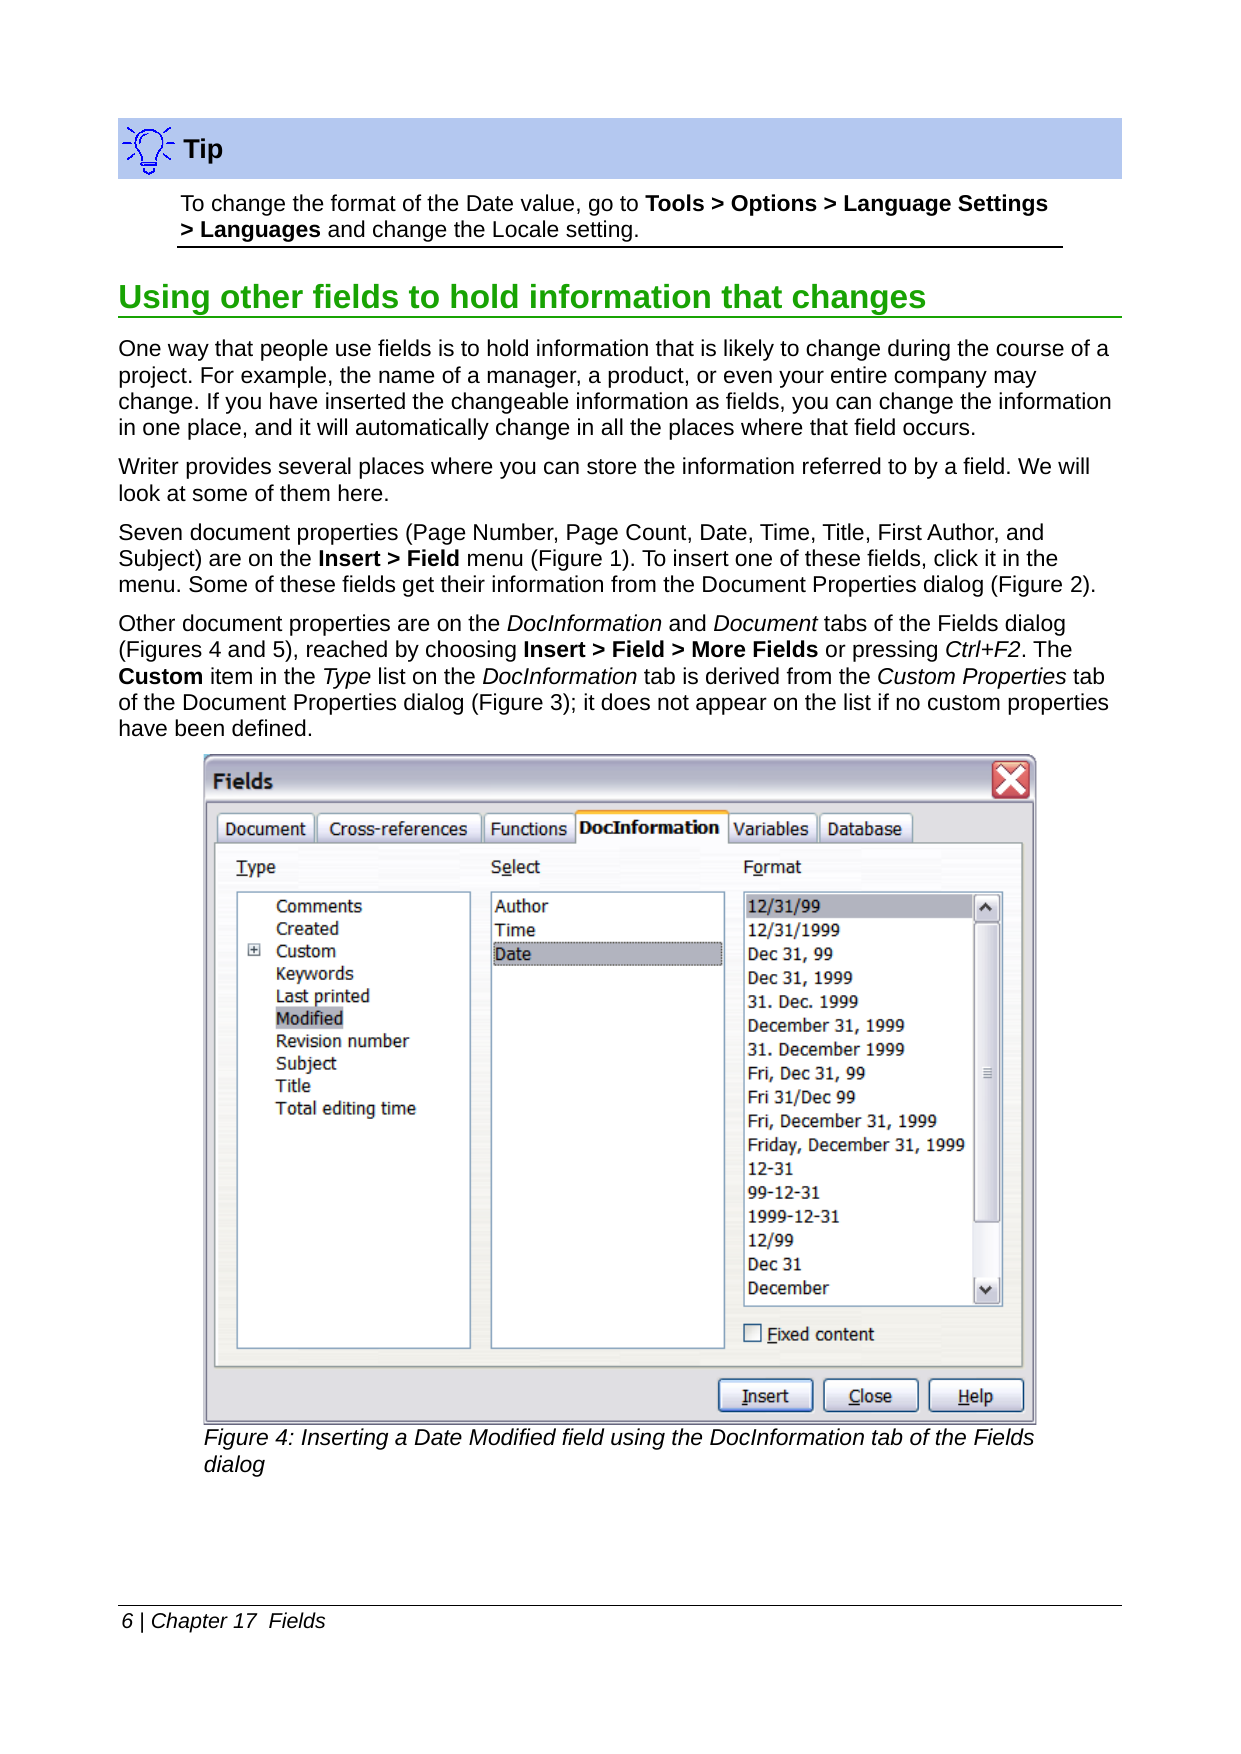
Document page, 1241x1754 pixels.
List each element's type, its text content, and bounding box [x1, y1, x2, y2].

picture [119, 119, 179, 179]
subtitle Using other fields to hold information that changes [118, 277, 1122, 316]
text To change the format of the Date value, go to Tools > Options > Language Settings > Languages and change the Locale setting. [177, 187, 1063, 246]
text Figure 4: Inserting a Date Modified field using the DocInformation tab of the Fields dialog [204, 1425, 1037, 1477]
text One way that people use fields is to hold information that is likely to change during the course of a project. For example, the name of a manager, a product, or even your entire company may change. If you have inserted the changeable information as fields, you can change the information in one place, and it will automatically change in all the places where that field occurs. [118, 335, 1122, 441]
text Writer provides several places where you can store the information referred to by a field. We will look at some of them here. [118, 453, 1122, 506]
picture [203, 754, 1037, 1425]
text Seven document properties (Page Number, Page Count, Date, Time, Title, First Author, and Subject) are on the Insert > Field menu (Figure 1). To insert one of these fields, click it in the menu. Some of these fields get their information from the Document Properties dialog (Figure 2). [118, 518, 1122, 597]
text Other document properties are on the DocInformation and Document tabs of the Fields dialog (Figures 4 and 5), reached by choosing Insert > Field > More Fields or pressing Ctrl+F2. The Custom item in the Type list on the DocInformation tab is derived from the Custom Properties tab of the Document Properties dialog (Figure 3); it does not appear on the list if no custom properties have been defined. [118, 610, 1122, 742]
subtitle Tip [118, 118, 1122, 179]
